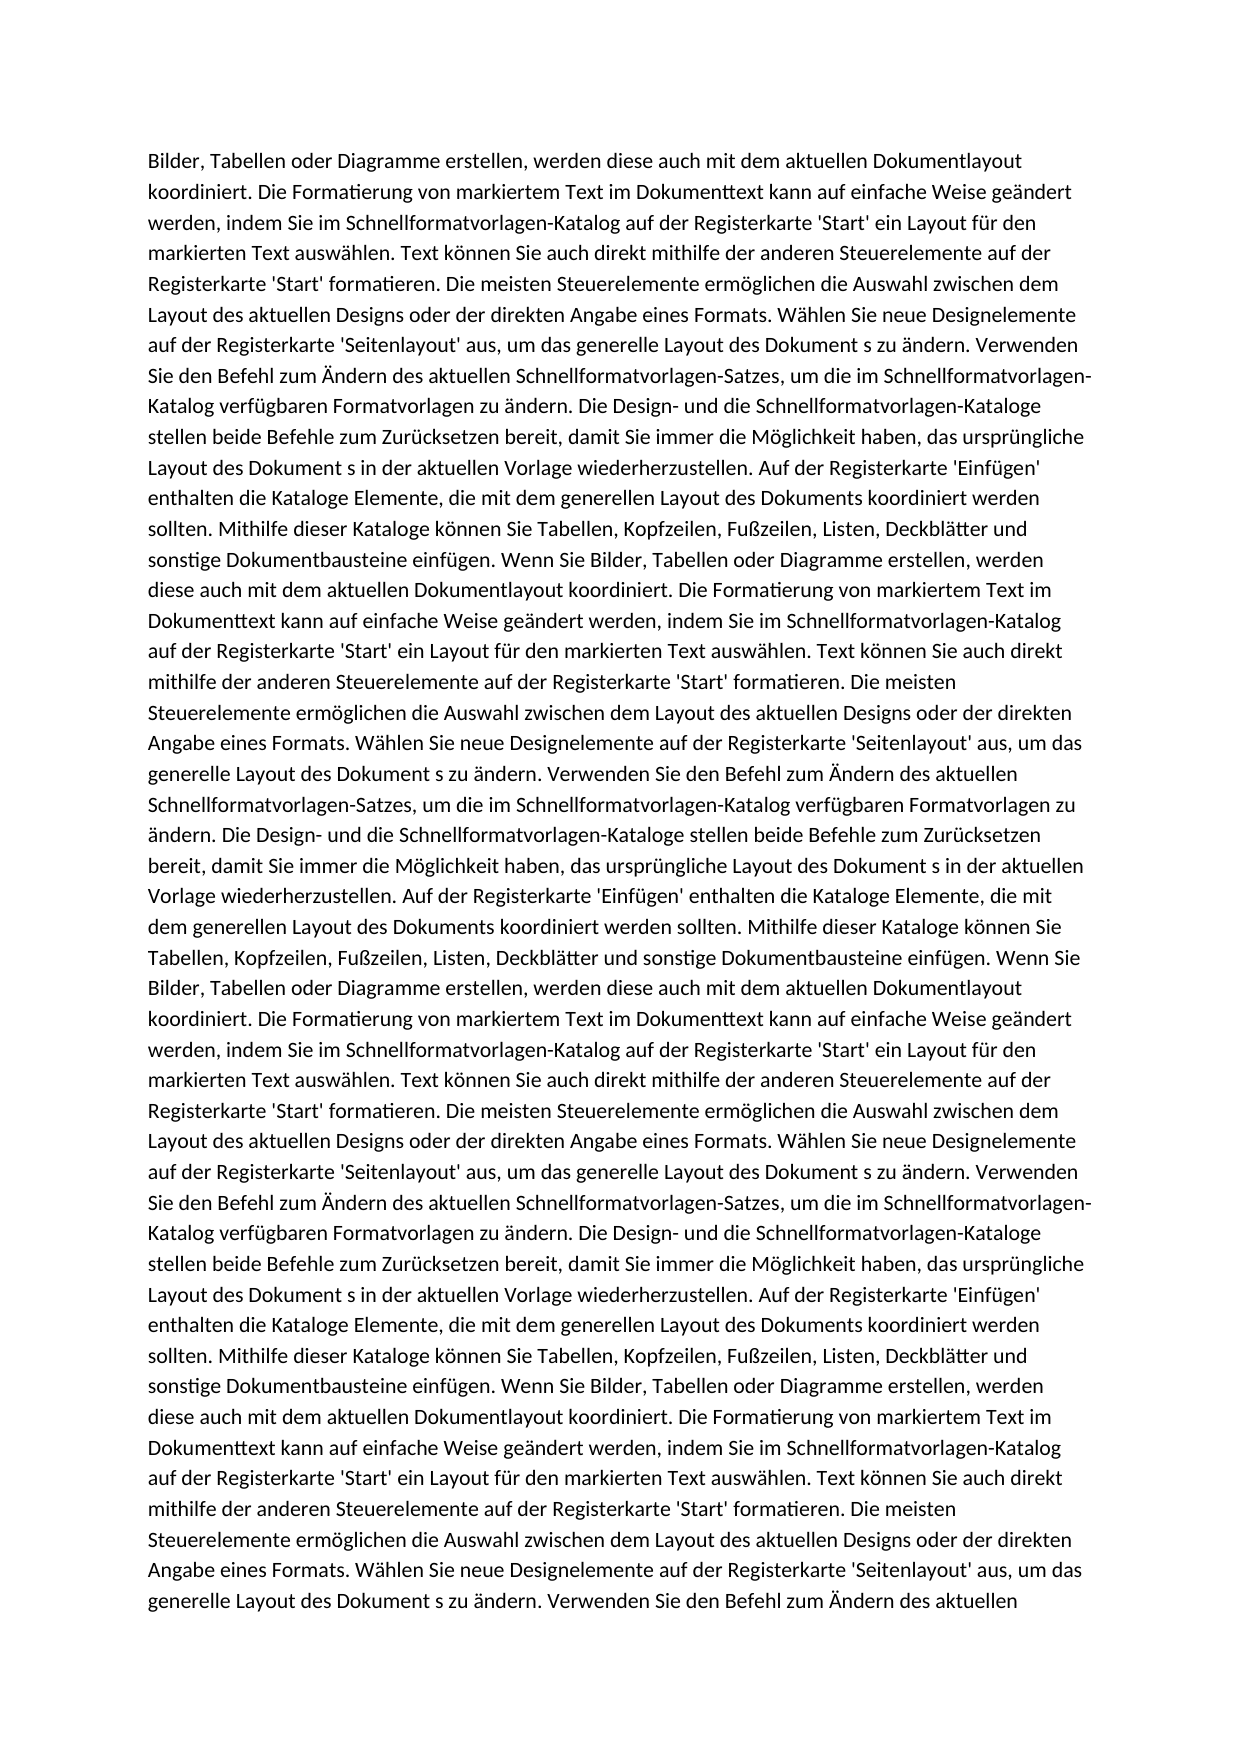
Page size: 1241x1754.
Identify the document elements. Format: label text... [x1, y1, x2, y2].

text Bilder, Tabellen oder Diagramme erstellen, werden diese auch mit dem aktuellen Dokumentlayout koordiniert. Die Formatierung von markiertem Text im Dokumenttext kann auf einfache Weise geändert werden, indem Sie im Schnellformatvorlagen-Katalog auf der Registerkarte 'Start' ein Layout für den markierten Text auswählen. Text können Sie auch direkt mithilfe der anderen Steuerelemente auf der Registerkarte 'Start' formatieren. Die meisten Steuerelemente ermöglichen die Auswahl zwischen dem Layout des aktuellen Designs oder der direkten Angabe eines Formats. Wählen Sie neue Designelemente auf der Registerkarte 'Seitenlayout' aus, um das generelle Layout des Dokument s zu ändern. Verwenden Sie den Befehl zum Ändern des aktuellen Schnellformatvorlagen-Satzes, um die im Schnellformatvorlagen-Katalog verfügbaren Formatvorlagen zu ändern. Die Design- und die Schnellformatvorlagen-Kataloge stellen beide Befehle zum Zurücksetzen bereit, damit Sie immer die Möglichkeit haben, das ursprüngliche Layout des Dokument s in der aktuellen Vorlage wiederherzustellen. Auf der Registerkarte 'Einfügen' enthalten die Kataloge Elemente, die mit dem generellen Layout des Dokuments koordiniert werden sollten. Mithilfe dieser Kataloge können Sie Tabellen, Kopfzeilen, Fußzeilen, Listen, Deckblätter und sonstige Dokumentbausteine einfügen. Wenn Sie Bilder, Tabellen oder Diagramme erstellen, werden diese auch mit dem aktuellen Dokumentlayout koordiniert. Die Formatierung von markiertem Text im Dokumenttext kann auf einfache Weise geändert werden, indem Sie im Schnellformatvorlagen-Katalog auf der Registerkarte 'Start' ein Layout für den markierten Text auswählen. Text können Sie auch direkt mithilfe der anderen Steuerelemente auf der Registerkarte 'Start' formatieren. Die meisten Steuerelemente ermöglichen die Auswahl zwischen dem Layout des aktuellen Designs oder der direkten Angabe eines Formats. Wählen Sie neue Designelemente auf der Registerkarte 'Seitenlayout' aus, um das generelle Layout des Dokument s zu ändern. Verwenden Sie den Befehl zum Ändern des aktuellen Schnellformatvorlagen-Satzes, um die im Schnellformatvorlagen-Katalog verfügbaren Formatvorlagen zu ändern. Die Design- und die Schnellformatvorlagen-Kataloge stellen beide Befehle zum Zurücksetzen bereit, damit Sie immer die Möglichkeit haben, das ursprüngliche Layout des Dokument s in der aktuellen Vorlage wiederherzustellen. Auf der Registerkarte 'Einfügen' enthalten die Kataloge Elemente, die mit dem generellen Layout des Dokuments koordiniert werden sollten. Mithilfe dieser Kataloge können Sie Tabellen, Kopfzeilen, Fußzeilen, Listen, Deckblätter und sonstige Dokumentbausteine einfügen. Wenn Sie Bilder, Tabellen oder Diagramme erstellen, werden diese auch mit dem aktuellen Dokumentlayout koordiniert. Die Formatierung von markiertem Text im Dokumenttext kann auf einfache Weise geändert werden, indem Sie im Schnellformatvorlagen-Katalog auf der Registerkarte 'Start' ein Layout für den markierten Text auswählen. Text können Sie auch direkt mithilfe der anderen Steuerelemente auf der Registerkarte 'Start' formatieren. Die meisten Steuerelemente ermöglichen die Auswahl zwischen dem Layout des aktuellen Designs oder der direkten Angabe eines Formats. Wählen Sie neue Designelemente auf der Registerkarte 'Seitenlayout' aus, um das generelle Layout des Dokument s zu ändern. Verwenden Sie den Befehl zum Ändern des aktuellen Schnellformatvorlagen-Satzes, um die im Schnellformatvorlagen-Katalog verfügbaren Formatvorlagen zu ändern. Die Design- und die Schnellformatvorlagen-Kataloge stellen beide Befehle zum Zurücksetzen bereit, damit Sie immer die Möglichkeit haben, das ursprüngliche Layout des Dokument s in der aktuellen Vorlage wiederherzustellen. Auf der Registerkarte 'Einfügen' enthalten die Kataloge Elemente, die mit dem generellen Layout des Dokuments koordiniert werden sollten. Mithilfe dieser Kataloge können Sie Tabellen, Kopfzeilen, Fußzeilen, Listen, Deckblätter und sonstige Dokumentbausteine einfügen. Wenn Sie Bilder, Tabellen oder Diagramme erstellen, werden diese auch mit dem aktuellen Dokumentlayout koordiniert. Die Formatierung von markiertem Text im Dokumenttext kann auf einfache Weise geändert werden, indem Sie im Schnellformatvorlagen-Katalog auf der Registerkarte 'Start' ein Layout für den markierten Text auswählen. Text können Sie auch direkt mithilfe der anderen Steuerelemente auf der Registerkarte 'Start' formatieren. Die meisten Steuerelemente ermöglichen die Auswahl zwischen dem Layout des aktuellen Designs oder der direkten Angabe eines Formats. Wählen Sie neue Designelemente auf der Registerkarte 'Seitenlayout' aus, um das generelle Layout des Dokument s zu ändern. Verwenden Sie den Befehl zum Ändern des aktuellen [148, 148, 1092, 1614]
